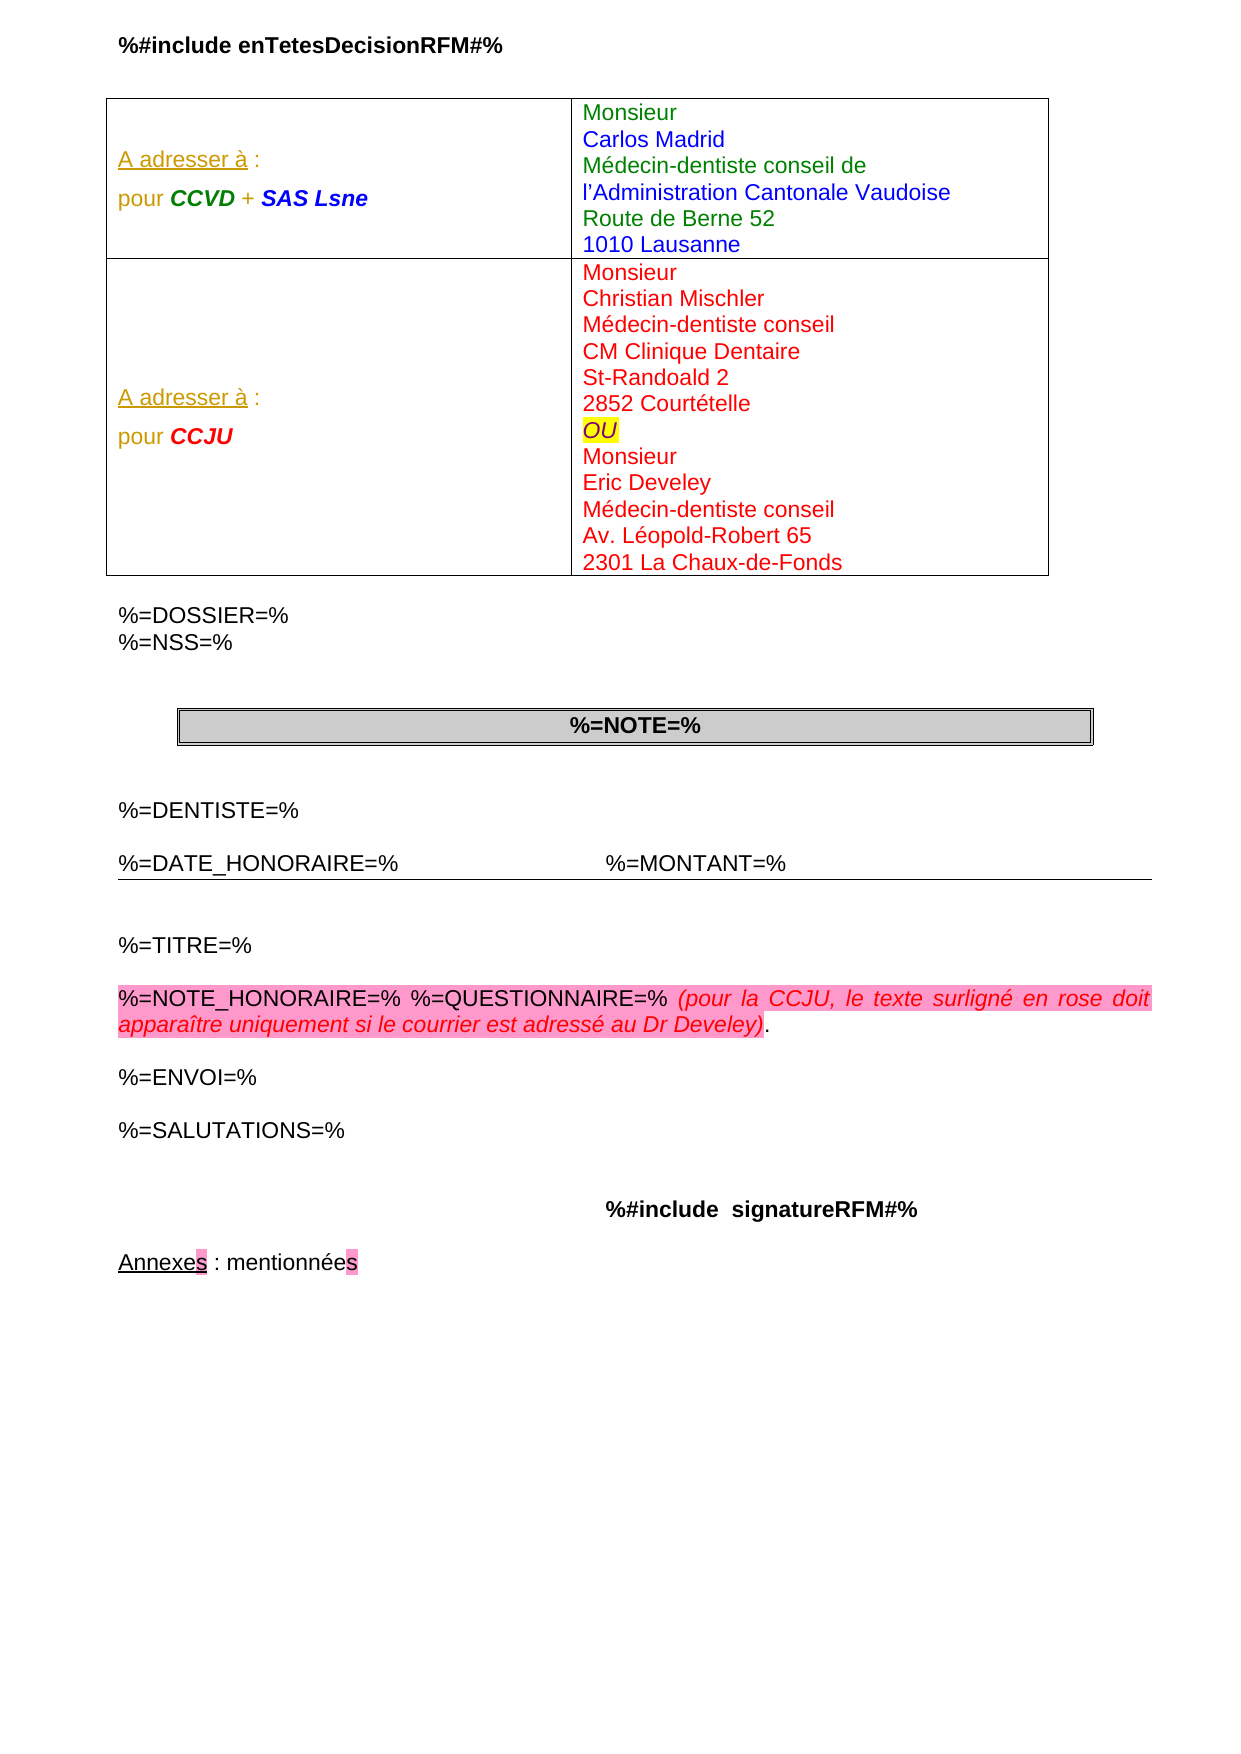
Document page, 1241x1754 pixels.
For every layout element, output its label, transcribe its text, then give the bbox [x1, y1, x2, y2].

text %=TITRE=% [118, 932, 1152, 959]
text %=DENTISTE=% [118, 797, 1152, 824]
text %=NOTE=% [180, 711, 1090, 742]
text %=SALUTATIONS=% [118, 1117, 1152, 1143]
text %=NSS=% [118, 628, 1033, 655]
text %#include signatureRFM#% [118, 1196, 1152, 1222]
table_header Monsieur Carlos Madrid Médecin-dentiste conseil de l’Administration Cantonale Vaudoise Route de Berne 52 1010 Lausanne [572, 99, 1048, 257]
text %#include enTetesDecisionRFM#% [118, 32, 1152, 59]
table_header A adresser à : pour CCVD + SAS Lsne [107, 99, 571, 257]
text %=DOSSIER=% [118, 602, 1152, 628]
text %=ENVOI=% [118, 1064, 1152, 1091]
text Annexes : mentionnées [118, 1249, 1033, 1275]
text %=DATE_HONORAIRE=% %=MONTANT=% [118, 850, 1152, 879]
table_cell A adresser à : pour CCJU [107, 259, 571, 575]
text %=NOTE_HONORAIRE=% %=QUESTIONNAIRE=% (pour la CCJU, le texte surligné en rose doit apparaître uniquement si le courrier est adressé au Dr Develey). [118, 985, 1152, 1038]
table_cell Monsieur Christian Mischler Médecin-dentiste conseil CM Clinique Dentaire St-Randoald 2 2852 Courtételle ou Monsieur Eric Develey Médecin-dentiste conseil Av. Léopold-Robert 65 2301 La Chaux-de-Fonds [572, 259, 1048, 575]
